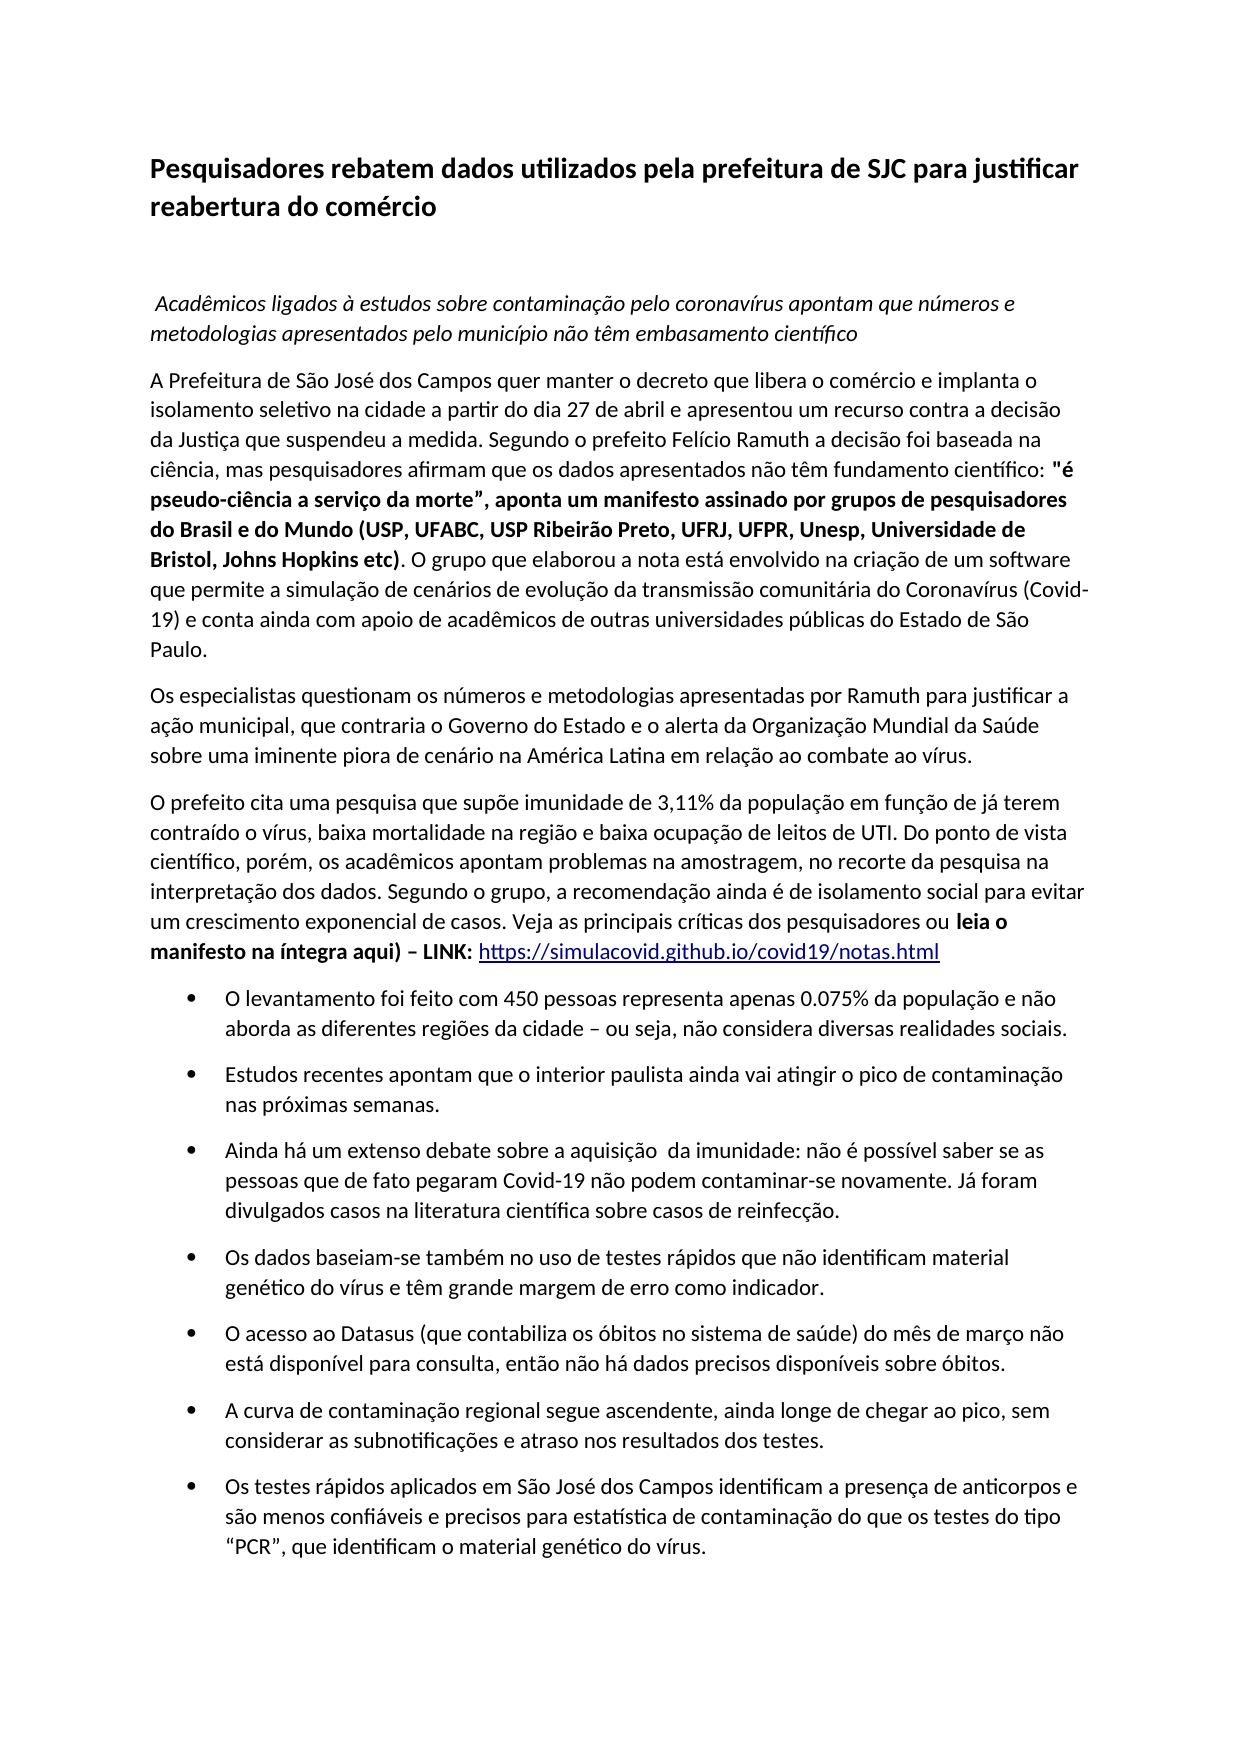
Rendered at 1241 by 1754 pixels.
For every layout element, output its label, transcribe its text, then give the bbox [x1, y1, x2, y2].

list A curva de contaminação regional segue ascendente, ainda longe de chegar ao pico, sem considerar as subnotificações e atraso nos resultados dos testes. [187, 1396, 1090, 1454]
text Acadêmicos ligados à estudos sobre contaminação pelo coronavírus apontam que números e metodologias apresentados pelo município não têm embasamento científico [150, 289, 1090, 347]
list Ainda há um extenso debate sobre a aquisição da imunidade: não é possível saber se as pessoas que de fato pegaram Covid-19 não podem contaminar-se novamente. Já foram divulgados casos na literatura científica sobre casos de reinfecção. [187, 1137, 1090, 1224]
list Estudos recentes apontam que o interior paulista ainda vai atingir o pico de contaminação nas próximas semanas. [187, 1060, 1090, 1118]
text Pesquisadores rebatem dados utilizados pela prefeitura de SJC para justificar reabertura do comércio [150, 150, 1090, 224]
list Os testes rápidos aplicados em São José dos Campos identificam a presença de anticorpos e são menos confiáveis e precisos para estatística de contaminação do que os testes do tipo “PCR”, que identificam o material genético do vírus. [187, 1472, 1090, 1560]
text A Prefeitura de São José dos Campos quer manter o decreto que libera o comércio e implanta o isolamento seletivo na cidade a partir do dia 27 de abril e apresentou um recurso contra a decisão da Justiça que suspendeu a medida. Segundo o prefeito Felício Ramuth a decisão foi baseada na ciência, mas pesquisadores afirmam que os dados apresentados não têm fundamento científico: "é pseudo-ciência a serviço da morte”, aponta um manifesto assinado por grupos de pesquisadores do Brasil e do Mundo (USP, UFABC, USP Ribeirão Preto, UFRJ, UFPR, Unesp, Universidade de Bristol, Johns Hopkins etc). O grupo que elaborou a nota está envolvido na criação de um software que permite a simulação de cenários de evolução da transmissão comunitária do Coronavírus (Covid-19) e conta ainda com apoio de acadêmicos de outras universidades públicas do Estado de São Paulo. [150, 366, 1090, 663]
list O levantamento foi feito com 450 pessoas representa apenas 0.075% da população e não aborda as diferentes regiões da cidade – ou seja, não considera diversas realidades sociais. [187, 984, 1090, 1042]
text Os especialistas questionam os números e metodologias apresentadas por Ramuth para justificar a ação municipal, que contraria o Governo do Estado e o alerta da Organização Mundial da Saúde sobre uma iminente piora de cenário na América Latina em relação ao combate ao vírus. [150, 681, 1090, 769]
list O acesso ao Datasus (que contabiliza os óbitos no sistema de saúde) do mês de março não está disponível para consulta, então não há dados precisos disponíveis sobre óbitos. [187, 1319, 1090, 1377]
text O prefeito cita uma pesquisa que supõe imunidade de 3,11% da população em função de já terem contraído o vírus, baixa mortalidade na região e baixa ocupação de leitos de UTI. Do ponto de vista científico, porém, os acadêmicos apontam problemas na amostragem, no recorte da pesquisa na interpretação dos dados. Segundo o grupo, a recomendação ainda é de isolamento social para evitar um crescimento exponencial de casos. Veja as principais críticas dos pesquisadores ou leia o manifesto na íntegra aqui) – LINK: https://simulacovid.github.io/covid19/notas.html [150, 788, 1090, 965]
list Os dados baseiam-se também no uso de testes rápidos que não identificam material genético do vírus e têm grande margem de erro como indicador. [187, 1243, 1090, 1301]
